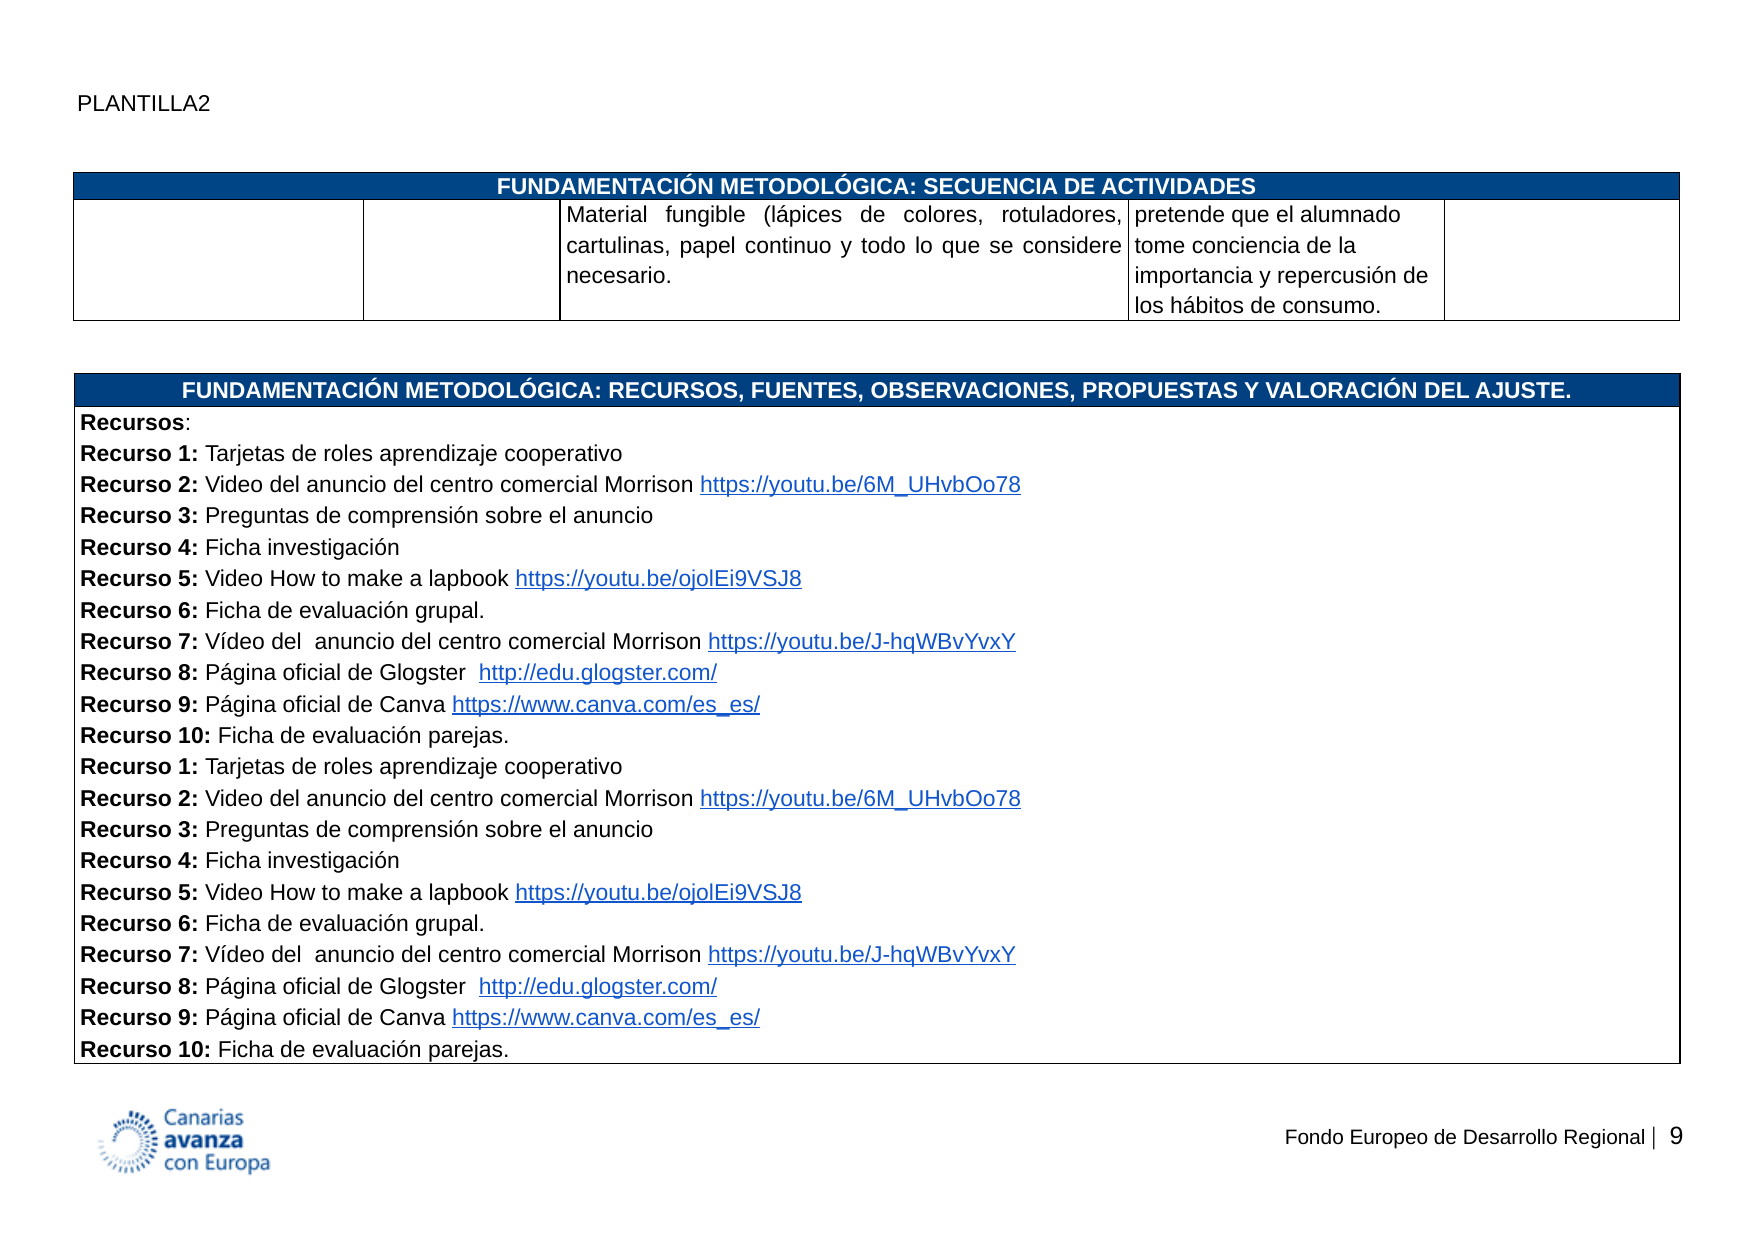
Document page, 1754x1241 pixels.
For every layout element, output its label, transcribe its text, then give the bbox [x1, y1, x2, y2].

table_header FUNDAMENTACIÓN METODOLÓGICA: RECURSOS, FUENTES, OBSERVACIONES, PROPUESTAS Y VALORACIÓN DEL AJUSTE. [75, 374, 1679, 406]
table_cell [364, 200, 559, 319]
table_cell Material fungible (lápices de colores, rotuladores, cartulinas, papel continuo y todo lo que se considere necesario. [561, 200, 1128, 319]
table_cell [74, 200, 363, 319]
table_cell pretende que el alumnado tome conciencia de la importancia y repercusión de los hábitos de consumo. [1129, 200, 1444, 319]
table_cell [1445, 200, 1679, 319]
picture [79, 1096, 290, 1189]
table_cell Recursos: Recurso 1: Tarjetas de roles aprendizaje cooperativo Recurso 2: Video del anuncio del centro comercial Morrison https://youtu.be/6M_UHvbOo78 Recurso 3: Preguntas de comprensión sobre el anuncio Recurso 4: Ficha investigación Recurso 5: Video How to make a lapbook https://youtu.be/ojolEi9VSJ8 Recurso 6: Ficha de evaluación grupal. Recurso 7: Vídeo del anuncio del centro comercial Morrison https://youtu.be/J-hqWBvYvxY Recurso 8: Página oficial de Glogster http://edu.glogster.com/ Recurso 9: Página oficial de Canva https://www.canva.com/es_es/ Recurso 10: Ficha de evaluación parejas. Recurso 1: Tarjetas de roles aprendizaje cooperativo Recurso 2: Video del anuncio del centro comercial Morrison https://youtu.be/6M_UHvbOo78 Recurso 3: Preguntas de comprensión sobre el anuncio Recurso 4: Ficha investigación Recurso 5: Video How to make a lapbook https://youtu.be/ojolEi9VSJ8 Recurso 6: Ficha de evaluación grupal. Recurso 7: Vídeo del anuncio del centro comercial Morrison https://youtu.be/J-hqWBvYvxY Recurso 8: Página oficial de Glogster http://edu.glogster.com/ Recurso 9: Página oficial de Canva https://www.canva.com/es_es/ Recurso 10: Ficha de evaluación parejas. [75, 407, 1679, 1063]
table_header FUNDAMENTACIÓN METODOLÓGICA: SECUENCIA DE ACTIVIDADES [74, 173, 1679, 199]
